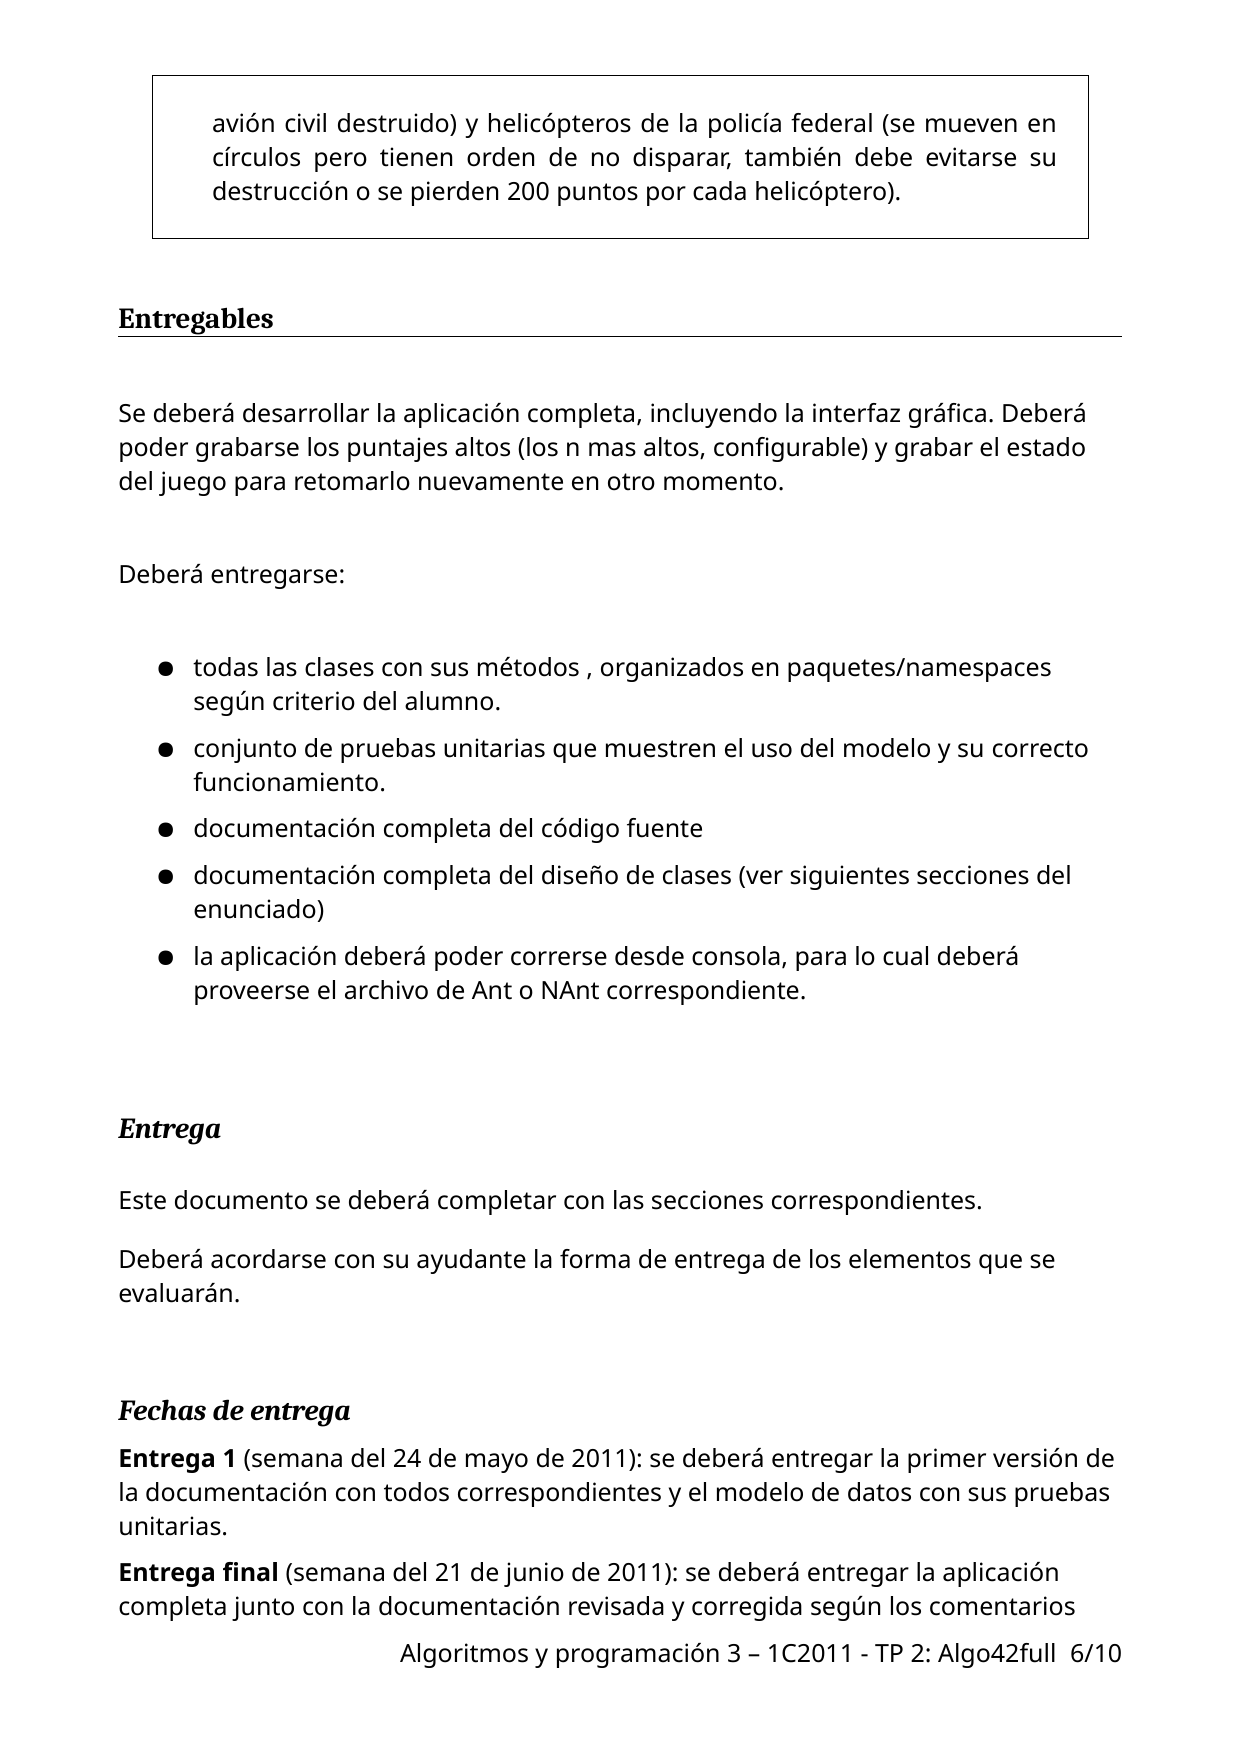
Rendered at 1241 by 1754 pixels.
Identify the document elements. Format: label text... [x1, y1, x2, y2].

list documentación completa del diseño de clases (ver siguientes secciones del enunciado) [156, 858, 1122, 926]
text Se deberá desarrollar la aplicación completa, incluyendo la interfaz gráfica. Deberá poder grabarse los puntajes altos (los n mas altos, configurable) y grabar el estado del juego para retomarlo nuevamente en otro momento. [118, 395, 1122, 498]
list conjunto de pruebas unitarias que muestren el uso del modelo y su correcto funcionamiento. [156, 730, 1122, 798]
table_header avión civil destruido) y helicópteros de la policía federal (se mueven en círculos pero tienen orden de no disparar, también debe evitarse su destrucción o se pierden 200 puntos por cada helicóptero). [153, 76, 1088, 237]
text Deberá entregarse: [118, 557, 1122, 591]
text Entrega final (semana del 21 de junio de 2011): se deberá entregar la aplicación completa junto con la documentación revisada y corregida según los comentarios [118, 1555, 1122, 1623]
subtitle Fechas de entrega [118, 1394, 1122, 1428]
text Este documento se deberá completar con las secciones correspondientes. [118, 1183, 1122, 1217]
text Deberá acordarse con su ayudante la forma de entrega de los elementos que se evaluarán. [118, 1242, 1122, 1310]
subtitle Entregables [118, 302, 1122, 336]
list documentación completa del código fuente [156, 811, 1122, 845]
text Entrega 1 (semana del 24 de mayo de 2011): se deberá entregar la primer versión de la documentación con todos correspondientes y el modelo de datos con sus pruebas unitarias. [118, 1440, 1122, 1542]
subtitle Entrega [118, 1112, 1122, 1146]
list la aplicación deberá poder correrse desde consola, para lo cual deberá proveerse el archivo de Ant o NAnt correspondiente. [156, 938, 1122, 1006]
list todas las clases con sus métodos , organizados en paquetes/namespaces según criterio del alumno. [156, 650, 1122, 718]
